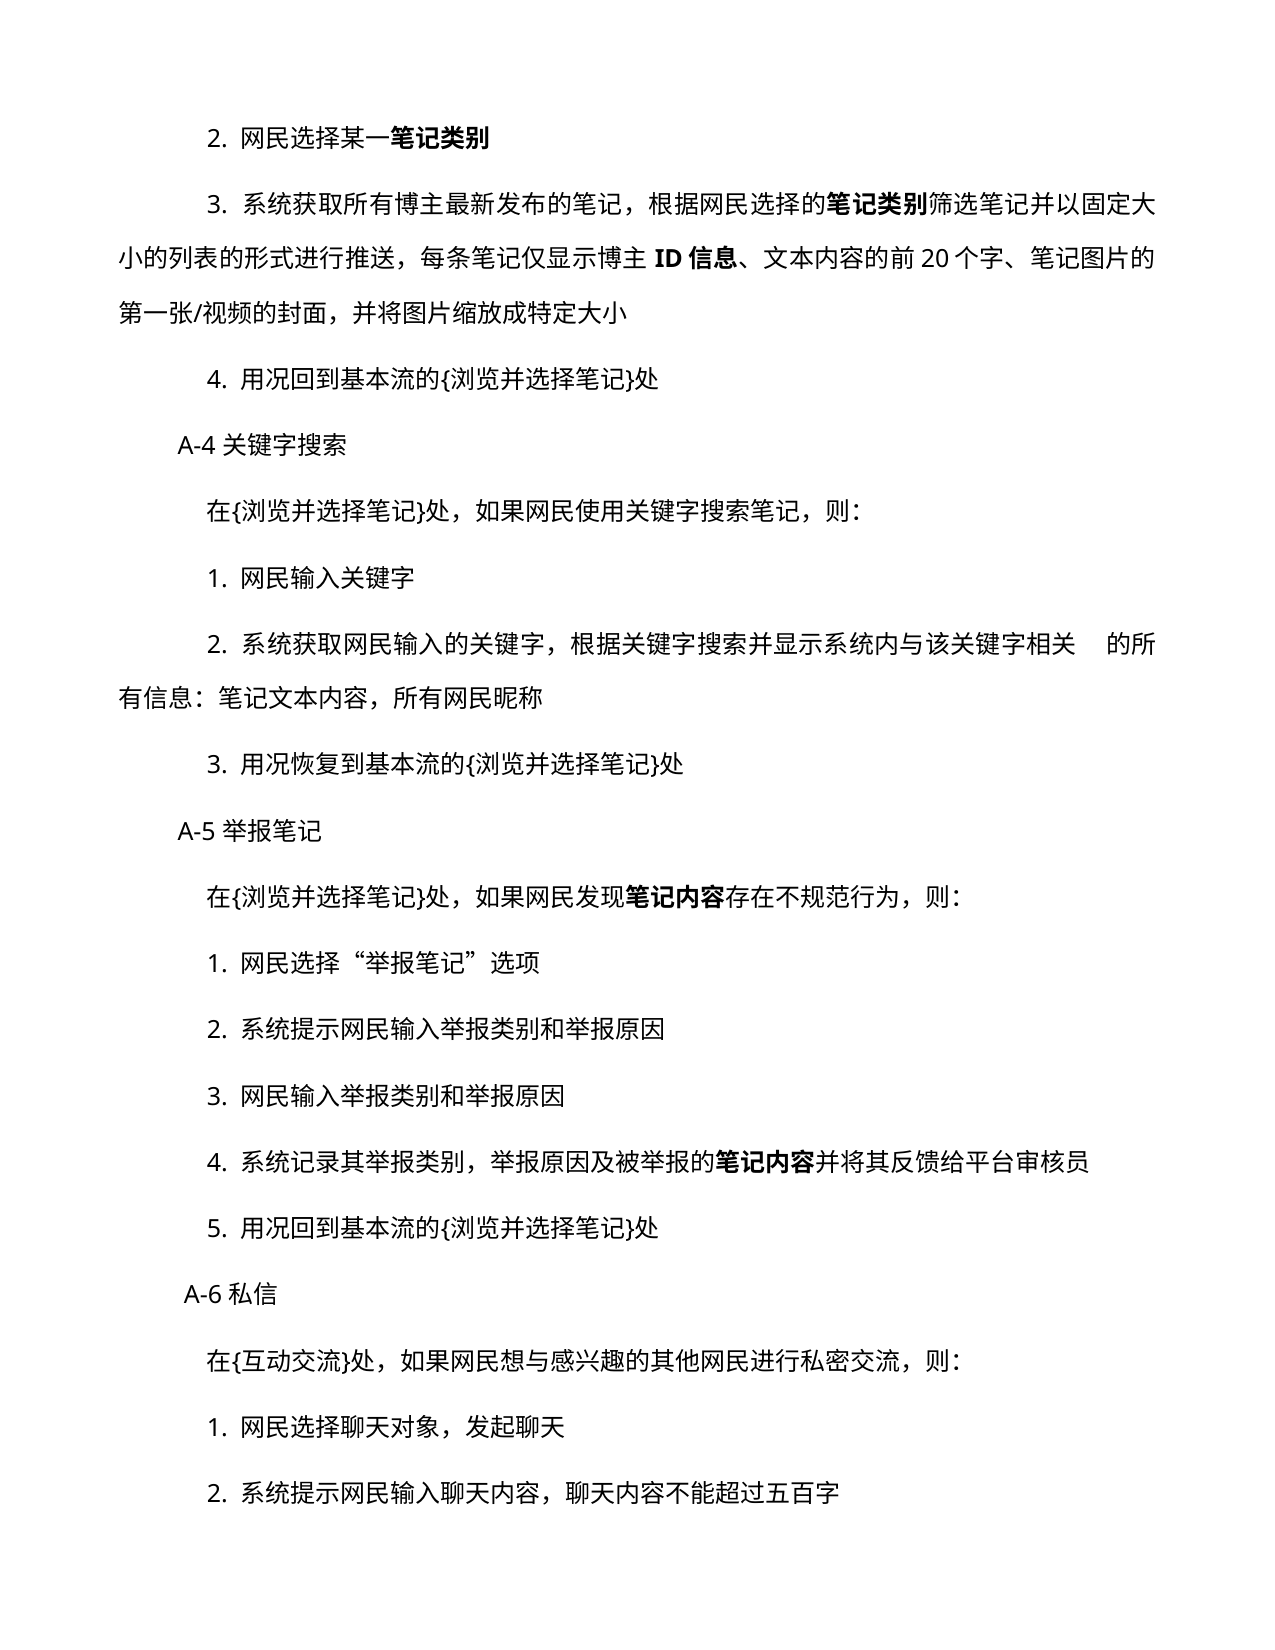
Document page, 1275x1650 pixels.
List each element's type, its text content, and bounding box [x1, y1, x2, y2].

text A-5 举报笔记 [118, 811, 1157, 847]
text 2. 系统提示网民输入举报类别和举报原因 [118, 1010, 1157, 1046]
text 在{浏览并选择笔记}处，如果网民使用关键字搜索笔记，则： [118, 492, 1157, 528]
text 1. 网民选择“举报笔记”选项 [118, 944, 1157, 980]
text 在{互动交流}处，如果网民想与感兴趣的其他网民进行私密交流，则： [118, 1341, 1157, 1377]
text 2. 网民选择某一笔记类别 [118, 118, 1157, 154]
text 2. 系统提示网民输入聊天内容，聊天内容不能超过五百字 [118, 1474, 1157, 1510]
text 4. 系统记录其举报类别，举报原因及被举报的笔记内容并将其反馈给平台审核员 [118, 1142, 1157, 1179]
text A-4 关键字搜索 [118, 426, 1157, 462]
text 2. 系统获取网民输入的关键字，根据关键字搜索并显示系统内与该关键字相关 的所有信息：笔记文本内容，所有网民昵称 [118, 624, 1157, 715]
text 3. 用况恢复到基本流的{浏览并选择笔记}处 [118, 745, 1157, 781]
text 在{浏览并选择笔记}处，如果网民发现笔记内容存在不规范行为，则： [118, 877, 1157, 914]
text 3. 系统获取所有博主最新发布的笔记，根据网民选择的笔记类别筛选笔记并以固定大小的列表的形式进行推送，每条笔记仅显示博主ID信息、文本内容的前20个字、笔记图片的第一张/视频的封面，并将图片缩放成特定大小 [118, 184, 1157, 329]
text 1. 网民输入关键字 [118, 558, 1157, 594]
text 1. 网民选择聊天对象，发起聊天 [118, 1407, 1157, 1444]
text 4. 用况回到基本流的{浏览并选择笔记}处 [118, 359, 1157, 396]
text 3. 网民输入举报类别和举报原因 [118, 1076, 1157, 1112]
text 5. 用况回到基本流的{浏览并选择笔记}处 [118, 1209, 1157, 1245]
text A-6 私信 [118, 1275, 1157, 1311]
